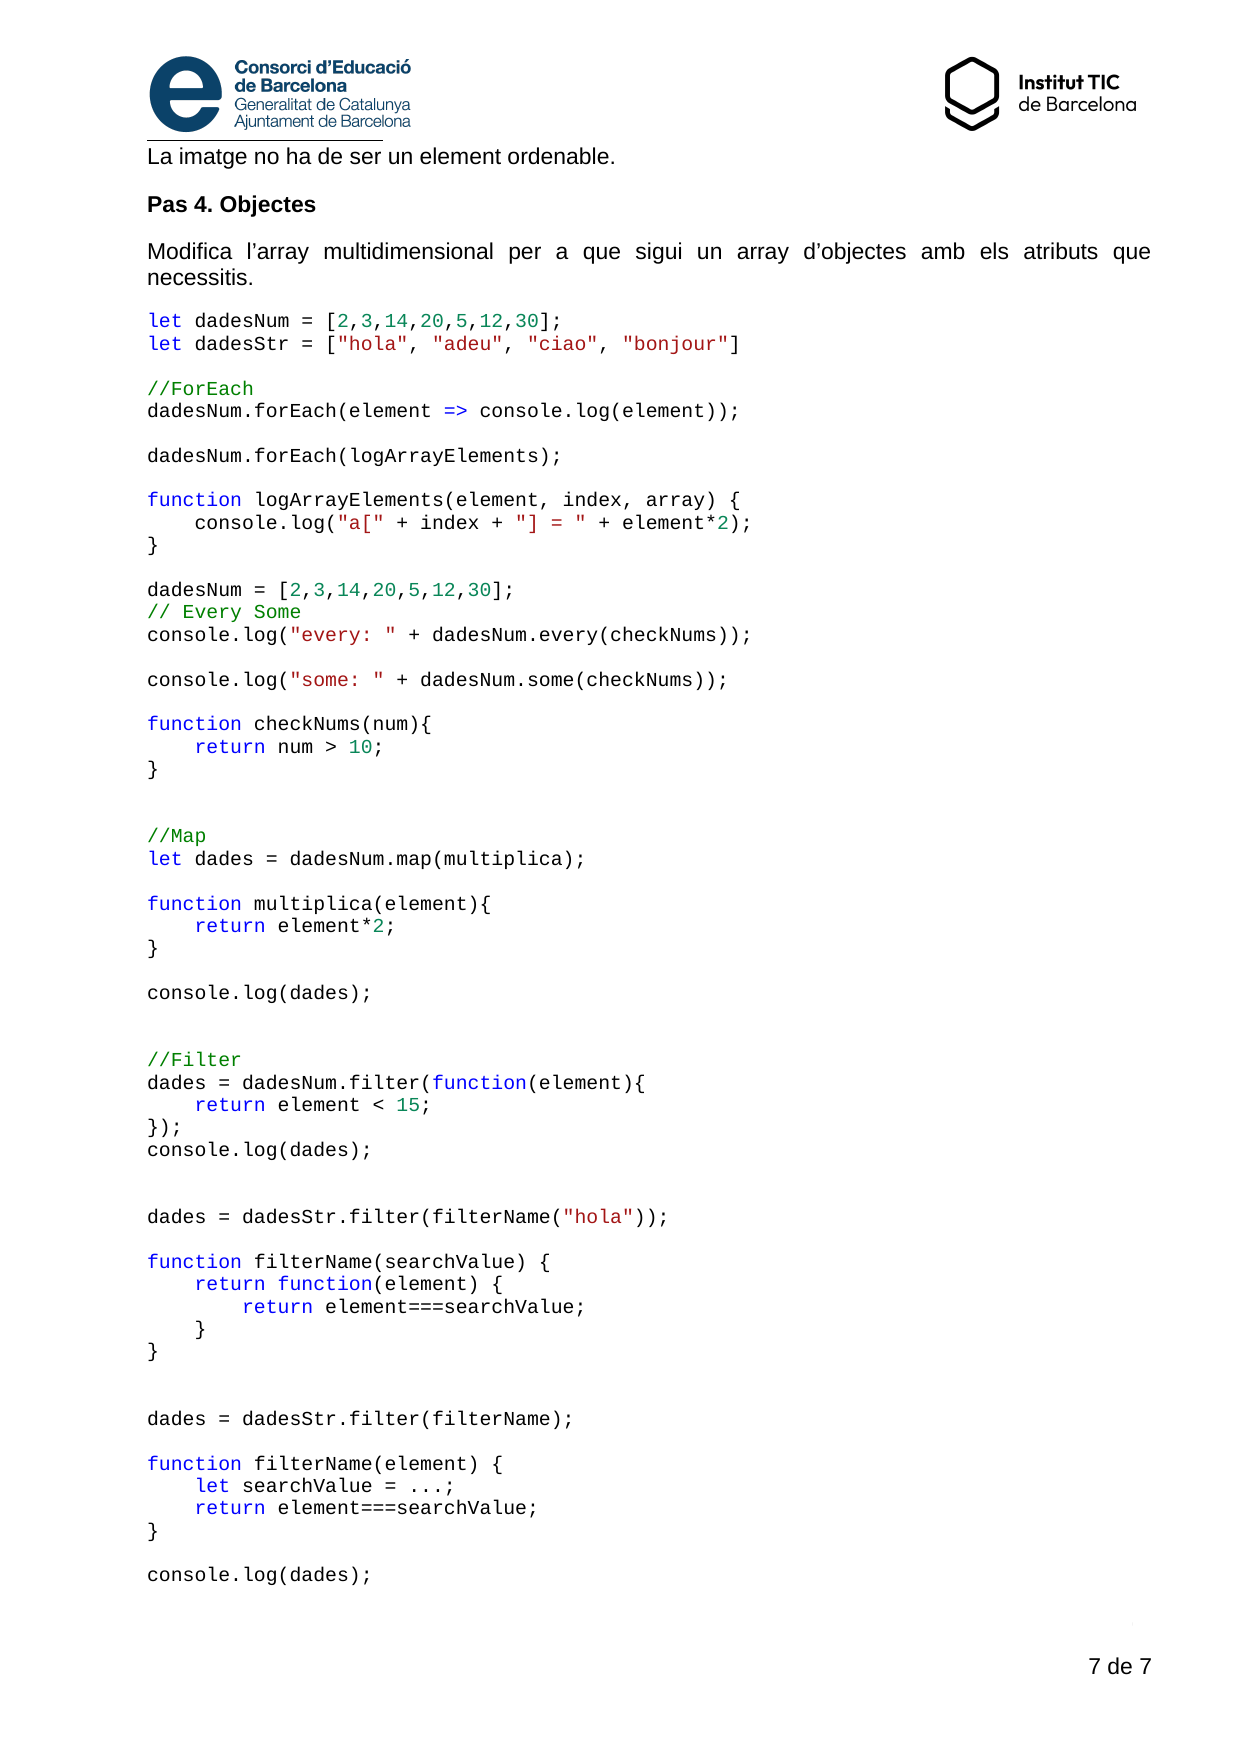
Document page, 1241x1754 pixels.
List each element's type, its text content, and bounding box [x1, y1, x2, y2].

picture [934, 48, 1148, 139]
text let dadesStr = ["hola", "adeu", "ciao", "bonjour"] [147, 334, 1152, 356]
text dadesNum = [2,3,14,20,5,12,30]; [147, 580, 1152, 602]
text return element < 15; [147, 1095, 1152, 1117]
text } [147, 759, 1152, 782]
text dades = dadesStr.filter(filterName("hola")); [147, 1207, 1152, 1229]
text return num > 10; [147, 737, 1152, 759]
text function filterName(searchValue) { [147, 1252, 1152, 1274]
text function filterName(element) { [147, 1453, 1152, 1476]
text //Map [147, 826, 1152, 849]
text let searchValue = ...; [147, 1476, 1152, 1498]
text console.log("a[" + index + "] = " + element*2); [147, 513, 1152, 535]
text dades = dadesStr.filter(filterName); [147, 1409, 1152, 1431]
text console.log("every: " + dadesNum.every(checkNums)); [147, 625, 1152, 647]
text La imatge no ha de ser un element ordenable. [147, 143, 1152, 170]
text } [147, 535, 1152, 558]
text dadesNum.forEach(element => console.log(element)); [147, 401, 1152, 423]
text console.log(dades); [147, 1140, 1152, 1162]
text function logArrayElements(element, index, array) { [147, 490, 1152, 513]
text let dadesNum = [2,3,14,20,5,12,30]; [147, 311, 1152, 334]
picture [146, 52, 414, 136]
text dadesNum.forEach(logArrayElements); [147, 446, 1152, 468]
text } [147, 938, 1152, 961]
text //Filter [147, 1050, 1152, 1073]
text return element===searchValue; [147, 1498, 1152, 1521]
text } [147, 1341, 1152, 1364]
text Modifica l’array multidimensional per a que sigui un array d’objectes amb els atributs que necessitis. [147, 238, 1152, 290]
text return element*2; [147, 916, 1152, 938]
text }); [147, 1117, 1152, 1140]
text return function(element) { [147, 1274, 1152, 1297]
text function checkNums(num){ [147, 714, 1152, 737]
text console.log("some: " + dadesNum.some(checkNums)); [147, 669, 1152, 692]
text let dades = dadesNum.map(multiplica); [147, 849, 1152, 871]
text //ForEach [147, 378, 1152, 401]
text return element===searchValue; [147, 1297, 1152, 1319]
text dades = dadesNum.filter(function(element){ [147, 1073, 1152, 1095]
text console.log(dades); [147, 1565, 1152, 1588]
text Pas 4. Objectes [147, 191, 1152, 217]
text function multiplica(element){ [147, 893, 1152, 916]
text } [147, 1521, 1152, 1543]
text } [147, 1319, 1152, 1341]
text console.log(dades); [147, 983, 1152, 1006]
text // Every Some [147, 602, 1152, 625]
